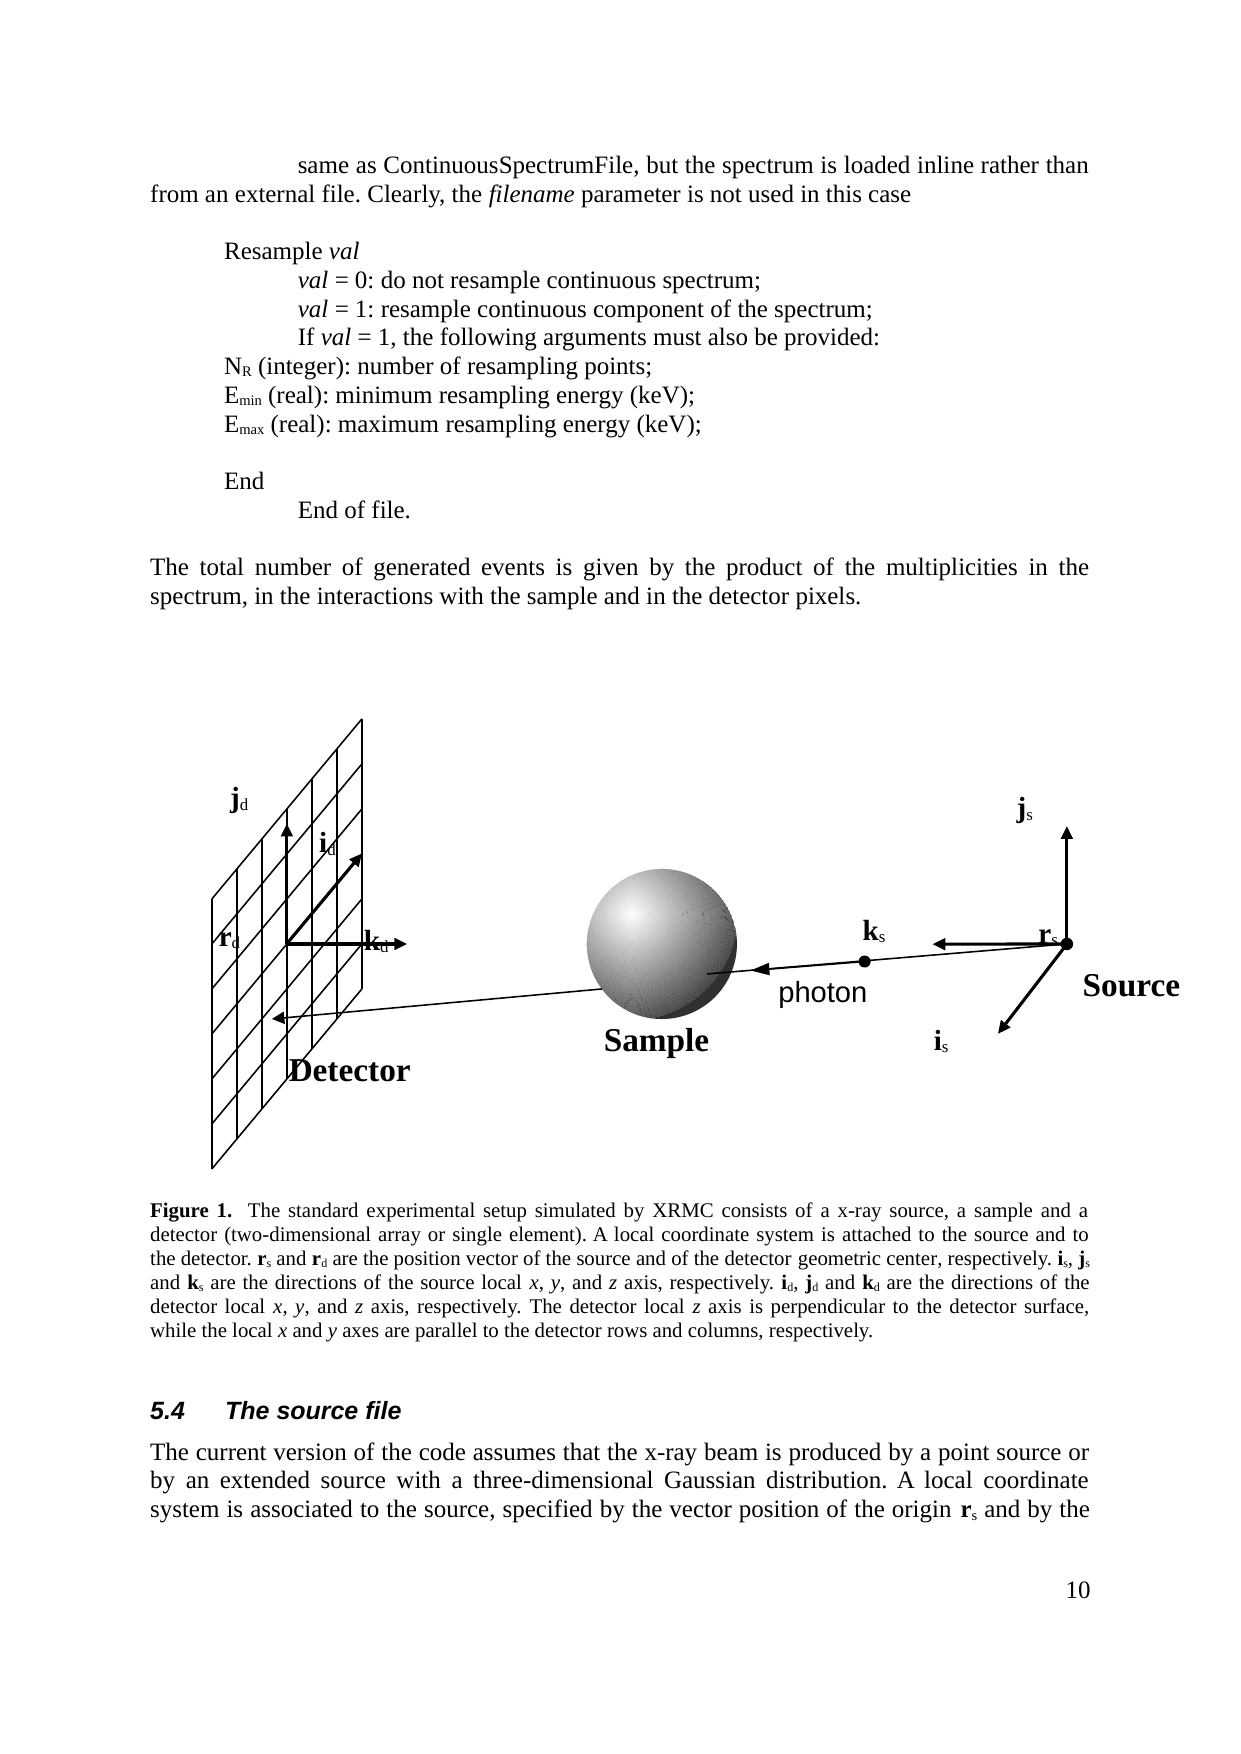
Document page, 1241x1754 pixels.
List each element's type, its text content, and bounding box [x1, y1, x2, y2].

text Source [1082, 965, 1229, 1003]
text End of file. [150, 495, 1090, 524]
text kd [363, 923, 447, 957]
text Emax (real): maximum resampling energy (keV); [150, 409, 1090, 437]
text The total number of generated events is given by the product of the multiplicities in the spectrum, in the interactions with the sample and in the detector pixels. [150, 552, 1090, 610]
text ks [862, 913, 946, 947]
text jd [230, 780, 316, 814]
subtitle The source file [150, 1396, 1090, 1424]
text val = 0: do not resample continuous spectrum; [150, 265, 1090, 294]
text Sample [603, 1021, 750, 1059]
text Resample val [150, 236, 1090, 265]
text The current version of the code assumes that the x-ray beam is produced by a point source or by an extended source with a three-dimensional Gaussian distribution. A local coordinate system is associated to the source, specified by the vector position of the origin rs and by the [150, 1437, 1090, 1523]
text photon [778, 976, 941, 1009]
text js [1016, 790, 1103, 824]
text id [319, 826, 405, 859]
text Detector [288, 1051, 435, 1089]
text is [933, 1023, 1020, 1056]
text If val = 1, the following arguments must also be provided: [150, 322, 1090, 351]
text val = 1: resample continuous component of the spectrum; [150, 294, 1090, 322]
text rs [1038, 916, 1065, 942]
text End [150, 466, 1090, 495]
text NR (integer): number of resampling points; [150, 351, 1090, 380]
text same as ContinuousSpectrumFile, but the spectrum is loaded inline rather than from an external file. Clearly, the filename parameter is not used in this case [150, 150, 1090, 207]
text rd [218, 919, 290, 952]
text Emin (real): minimum resampling energy (keV); [150, 380, 1090, 409]
text Figure 1. The standard experimental setup simulated by XRMC consists of a x-ray source, a sample and a detector (two-dimensional array or single element). A local coordinate system is attached to the source and to the detector. rs and rd are the position vector of the source and of the detector geometric center, respectively. is, js and ks are the directions of the source local x, y, and z axis, respectively. id, jd and kd are the directions of the detector local x, y, and z axis, respectively. The detector local z axis is perpendicular to the detector surface, while the local x and y axes are parallel to the detector rows and columns, respectively. [150, 1197, 1090, 1342]
text [1066, 916, 1110, 949]
